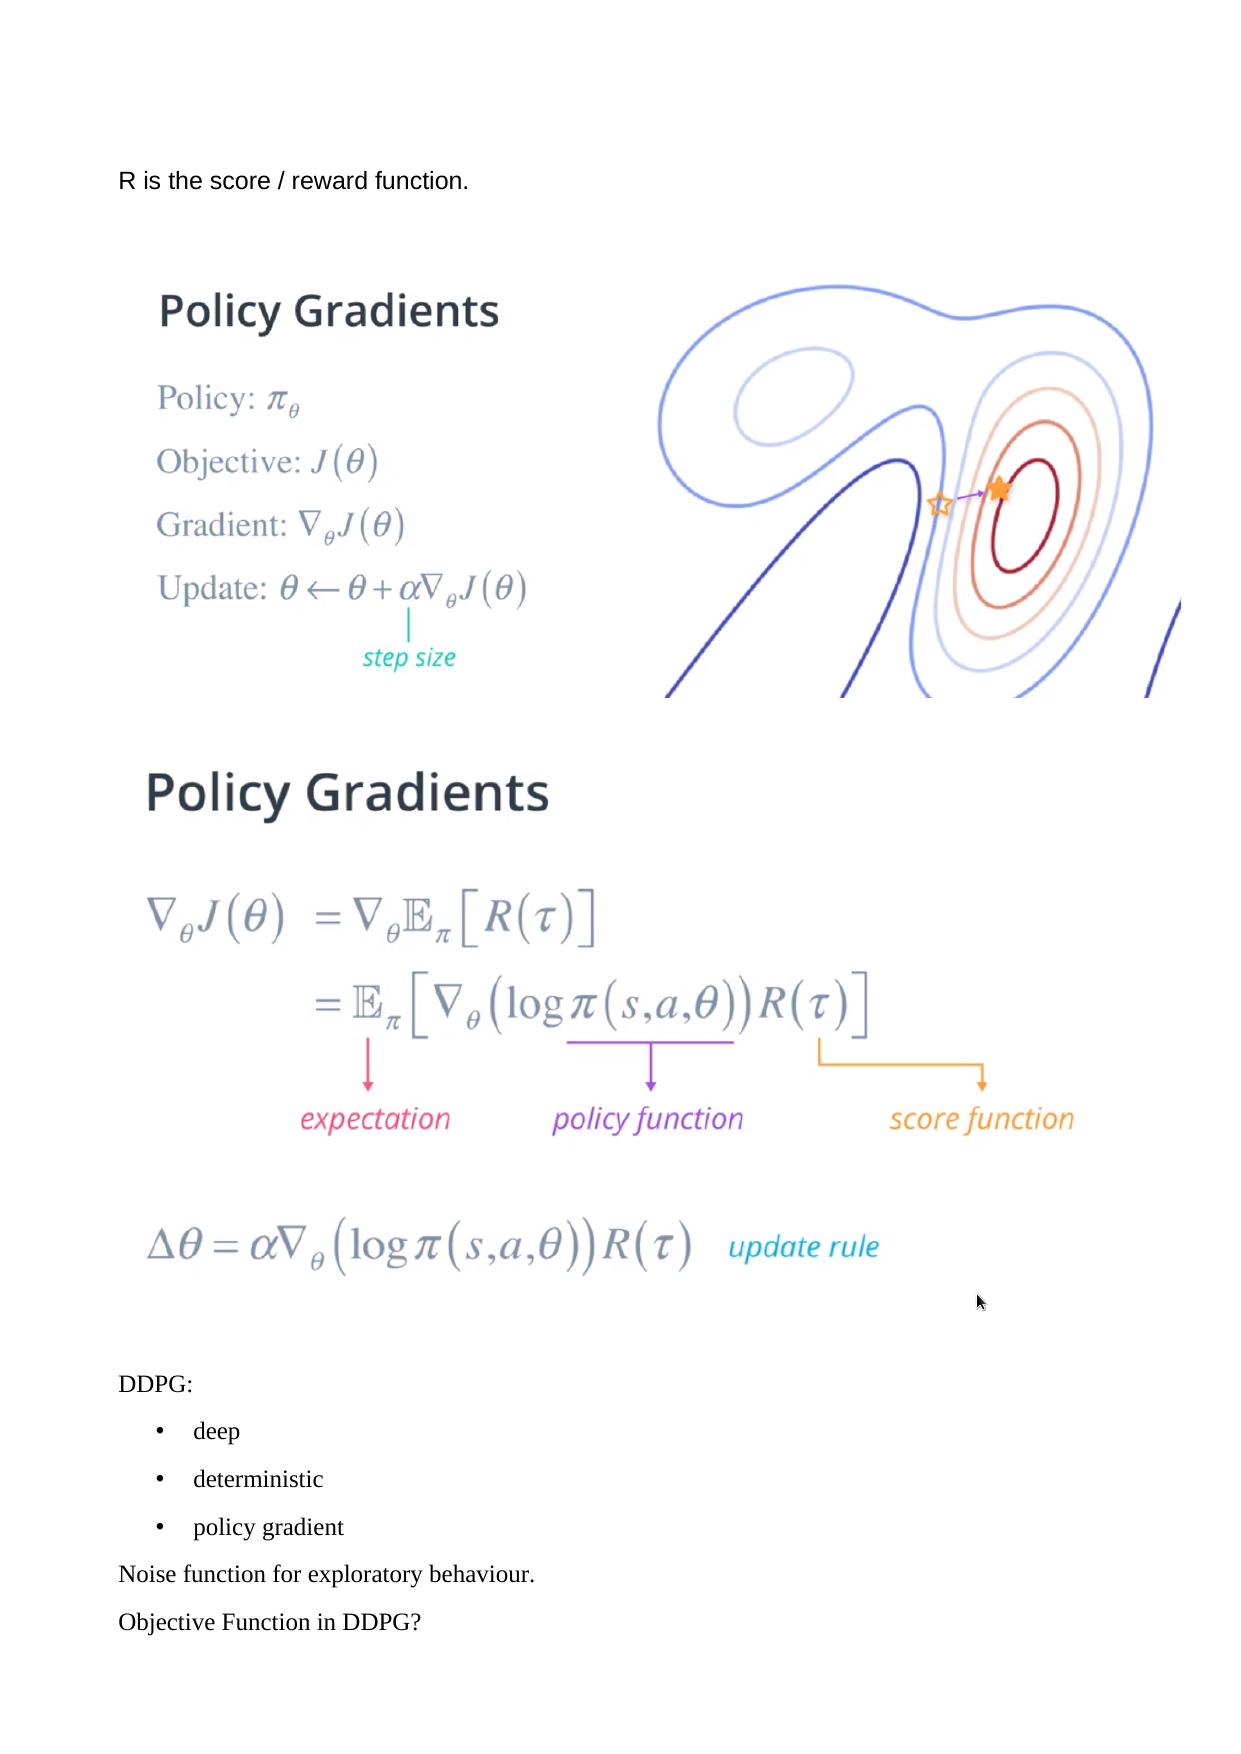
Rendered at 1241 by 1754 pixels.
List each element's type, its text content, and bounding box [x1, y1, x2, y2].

text Noise function for exploratory behaviour. [118, 1559, 1181, 1588]
list deep [156, 1416, 1181, 1445]
picture [118, 261, 1182, 698]
text R is the score / reward function. [118, 166, 1181, 194]
list policy gradient [156, 1512, 1181, 1540]
list deterministic [156, 1464, 1181, 1493]
text DDPG: [118, 1369, 1181, 1397]
text Objective Function in DDPG? [118, 1607, 1181, 1636]
picture [118, 749, 1182, 1317]
